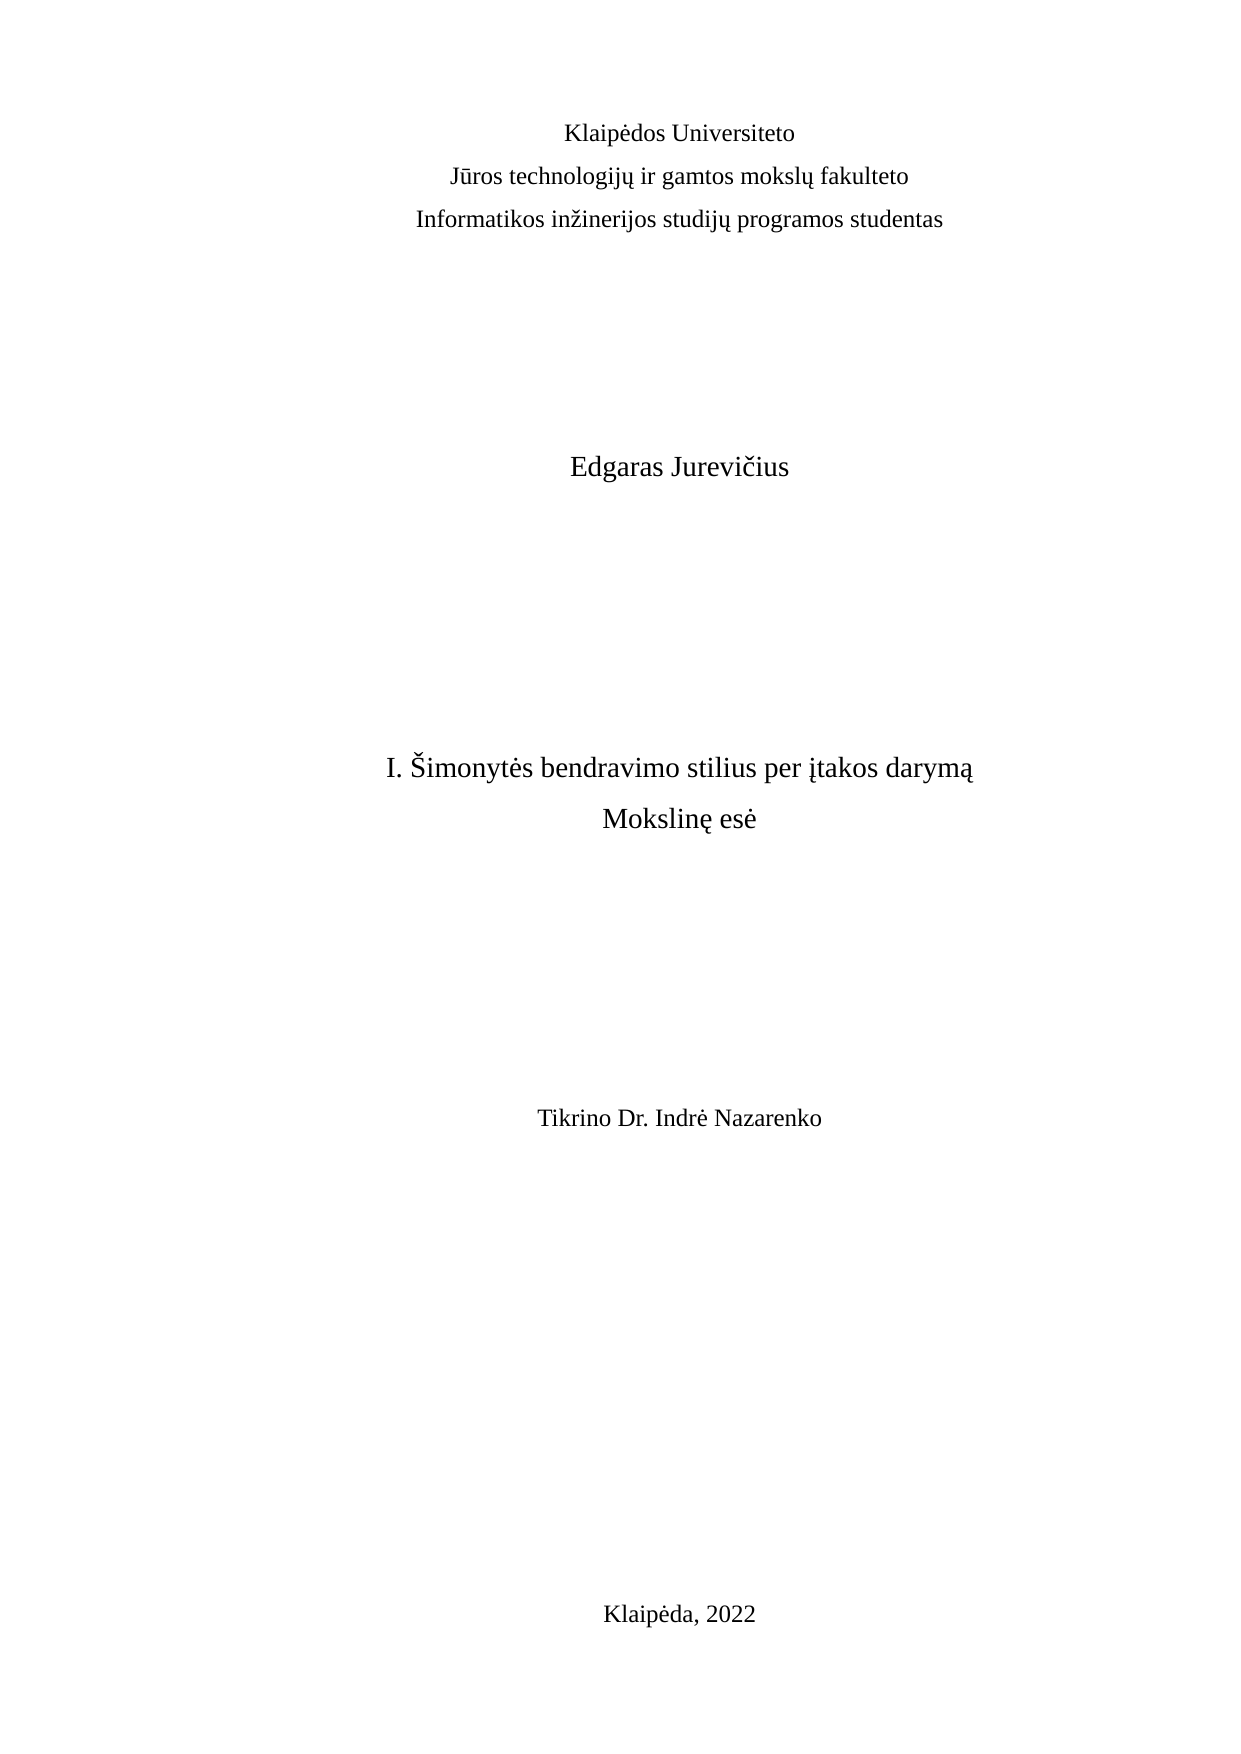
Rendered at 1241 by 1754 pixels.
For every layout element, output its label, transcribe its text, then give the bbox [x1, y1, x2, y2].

text Mokslinę esė [177, 801, 1182, 834]
text Informatikos inžinerijos studijų programos studentas [177, 204, 1182, 233]
text Klaipėdos Universiteto [177, 118, 1182, 147]
text I. Šimonytės bendravimo stilius per įtakos darymą [177, 751, 1182, 784]
text Jūros technologijų ir gamtos mokslų fakulteto [177, 161, 1182, 190]
text Klaipėda, 2022 [177, 1599, 1182, 1627]
text Edgaras Jurevičius [177, 449, 1182, 482]
text Tikrino Dr. Indrė Nazarenko [177, 1103, 1182, 1132]
